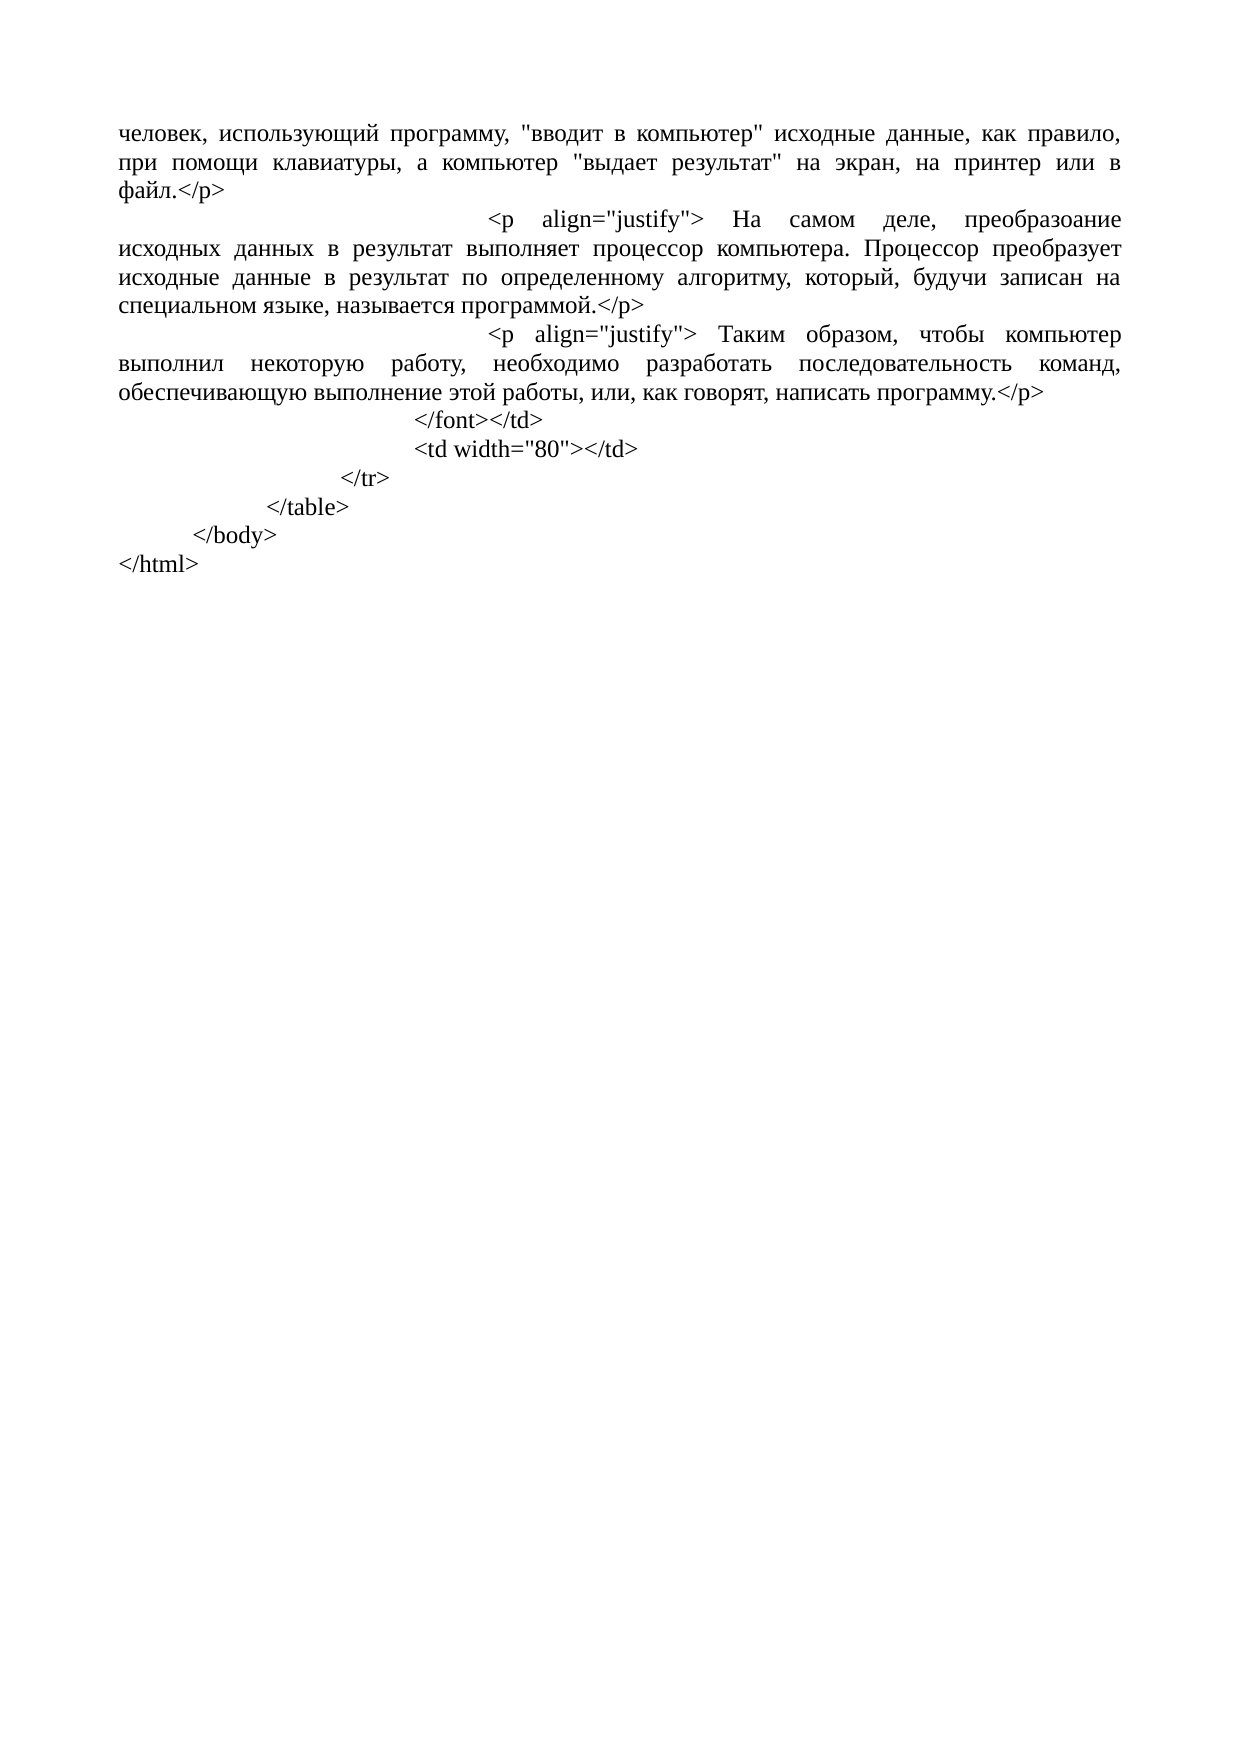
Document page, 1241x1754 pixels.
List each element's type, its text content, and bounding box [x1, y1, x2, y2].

text </html> [118, 549, 1122, 578]
text </tr> [118, 463, 1122, 492]
text <td width="80"></td> [118, 434, 1122, 463]
text </font></td> [118, 406, 1122, 434]
text </table> [118, 492, 1122, 521]
text </body> [118, 521, 1122, 549]
text <p align="justify"> На самом деле, преобразоание исходных данных в результат выполняет процессор компьютера. Процессор преобразует исходные данные в результат по определенному алгоритму, который, будучи записан на специальном языке, называется программой.</p> [118, 204, 1122, 319]
text <p align="justify"> Таким образом, чтобы компьютер выполнил некоторую работу, необходимо разработать последовательность команд, обеспечивающую выполнение этой работы, или, как говорят, написать программу.</p> [118, 319, 1122, 406]
text человек, использующий программу, "вводит в компьютер" исходные данные, как правило, при помощи клавиатуры, а компьютер "выдает результат" на экран, на принтер или в файл.</p> [118, 118, 1122, 204]
